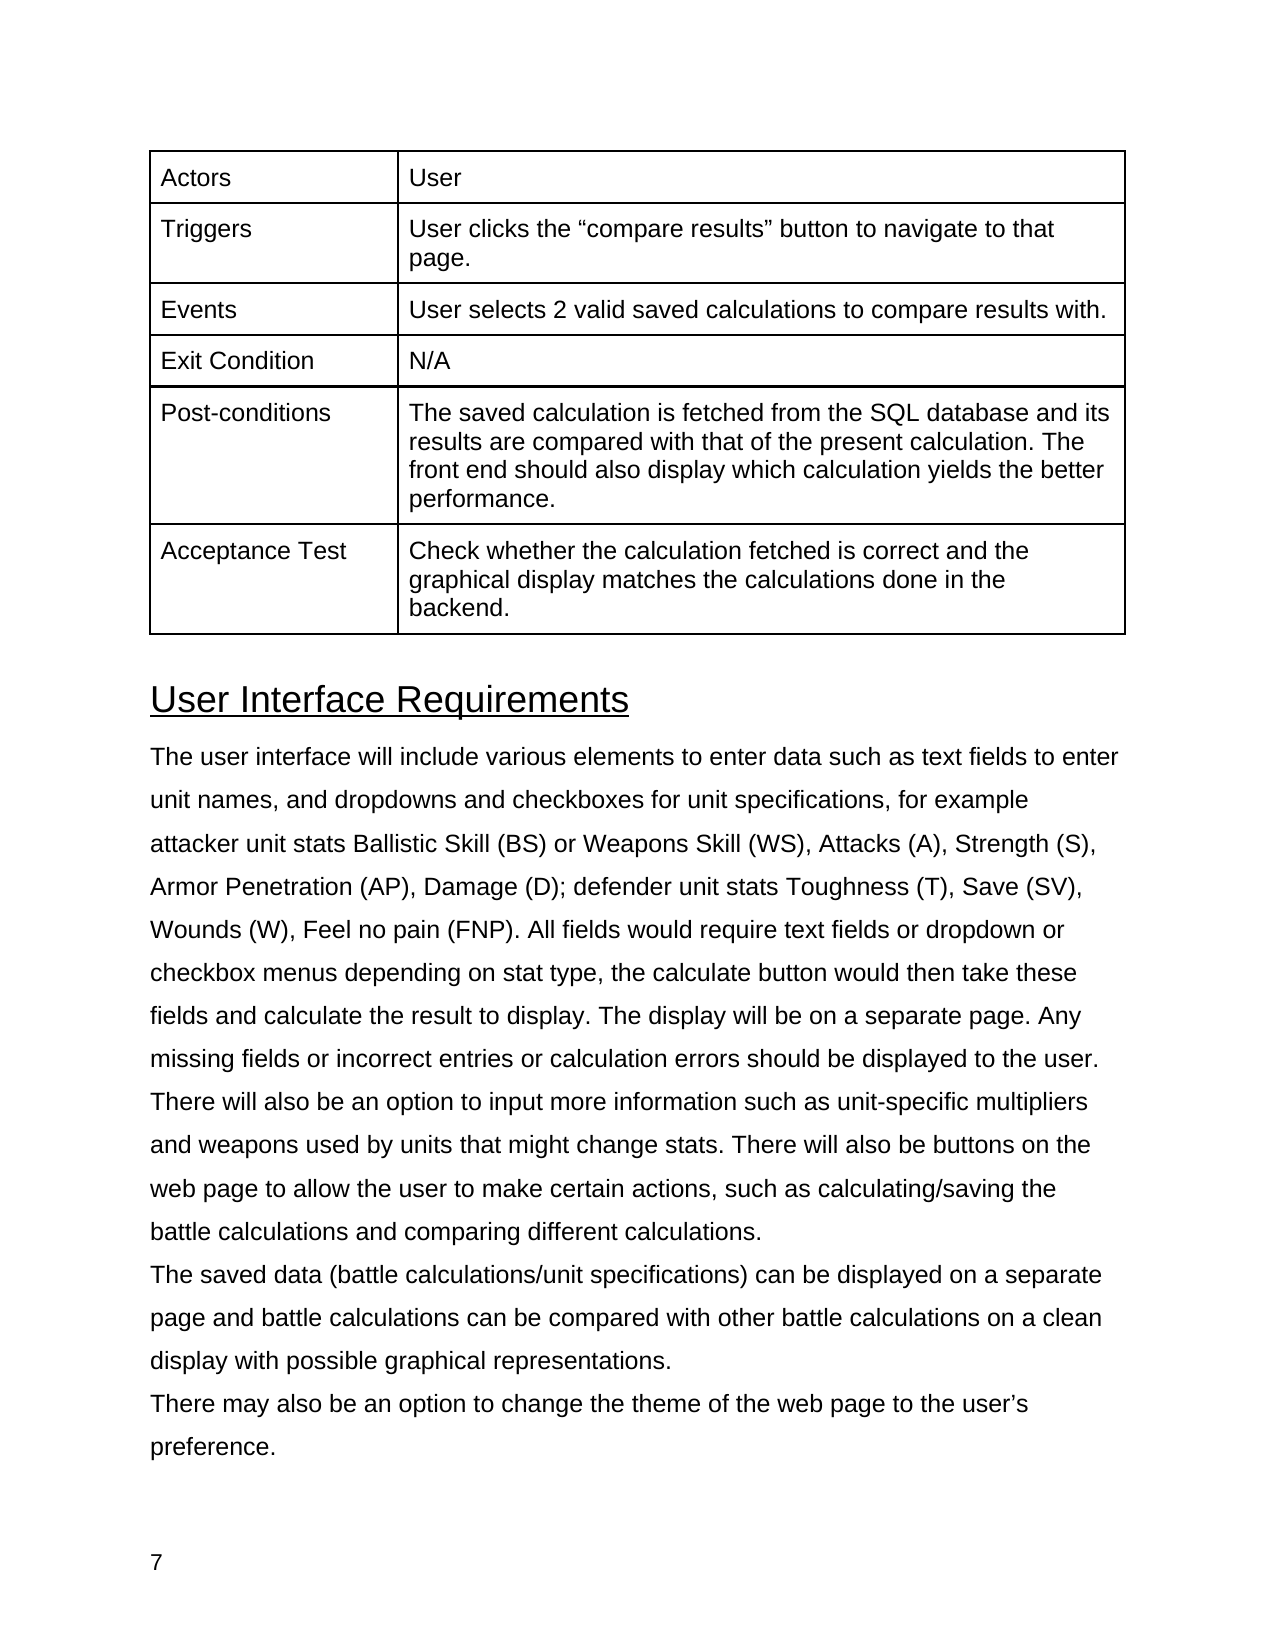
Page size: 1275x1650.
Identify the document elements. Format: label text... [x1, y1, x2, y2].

table_cell The saved calculation is fetched from the SQL database and its results are compared with that of the present calculation. The front end should also display which calculation yields the better performance. [399, 388, 1124, 523]
table_cell Acceptance Test [151, 525, 397, 632]
table_cell Actors [151, 152, 397, 202]
table_cell User selects 2 valid saved calculations to compare results with. [399, 284, 1124, 334]
text The user interface will include various elements to enter data such as text fields to enter unit names, and dropdowns and checkboxes for unit specifications, for example attacker unit stats Ballistic Skill (BS) or Weapons Skill (WS), Attacks (A), Strength (S), Armor Penetration (AP), Damage (D); defender unit stats Toughness (T), Save (SV), Wounds (W), Feel no pain (FNP). All fields would require text fields or dropdown or checkbox menus depending on stat type, the calculate button would then take these fields and calculate the result to display. The display will be on a separate page. Any missing fields or incorrect entries or calculation errors should be displayed to the user. [150, 742, 1125, 1073]
text There will also be an option to input more information such as unit-specific multipliers and weapons used by units that might change stats. There will also be buttons on the web page to allow the user to make certain actions, such as calculating/saving the battle calculations and comparing different calculations. [150, 1087, 1125, 1246]
table_cell User [399, 152, 1124, 202]
text The saved data (battle calculations/unit specifications) can be displayed on a separate page and battle calculations can be compared with other battle calculations on a clean display with possible graphical representations. [150, 1260, 1125, 1375]
table_cell Triggers [151, 204, 397, 282]
text There may also be an option to change the theme of the web page to the user’s preference. [150, 1389, 1125, 1461]
table_cell Exit Condition [151, 336, 397, 385]
table_cell Events [151, 284, 397, 334]
table_cell Post-conditions [151, 388, 397, 523]
table_cell User clicks the “compare results” button to navigate to that page. [399, 204, 1124, 282]
table_cell Check whether the calculation fetched is correct and the graphical display matches the calculations done in the backend. [399, 525, 1124, 632]
text User Interface Requirements [150, 678, 1125, 721]
table_cell N/A [399, 336, 1124, 385]
